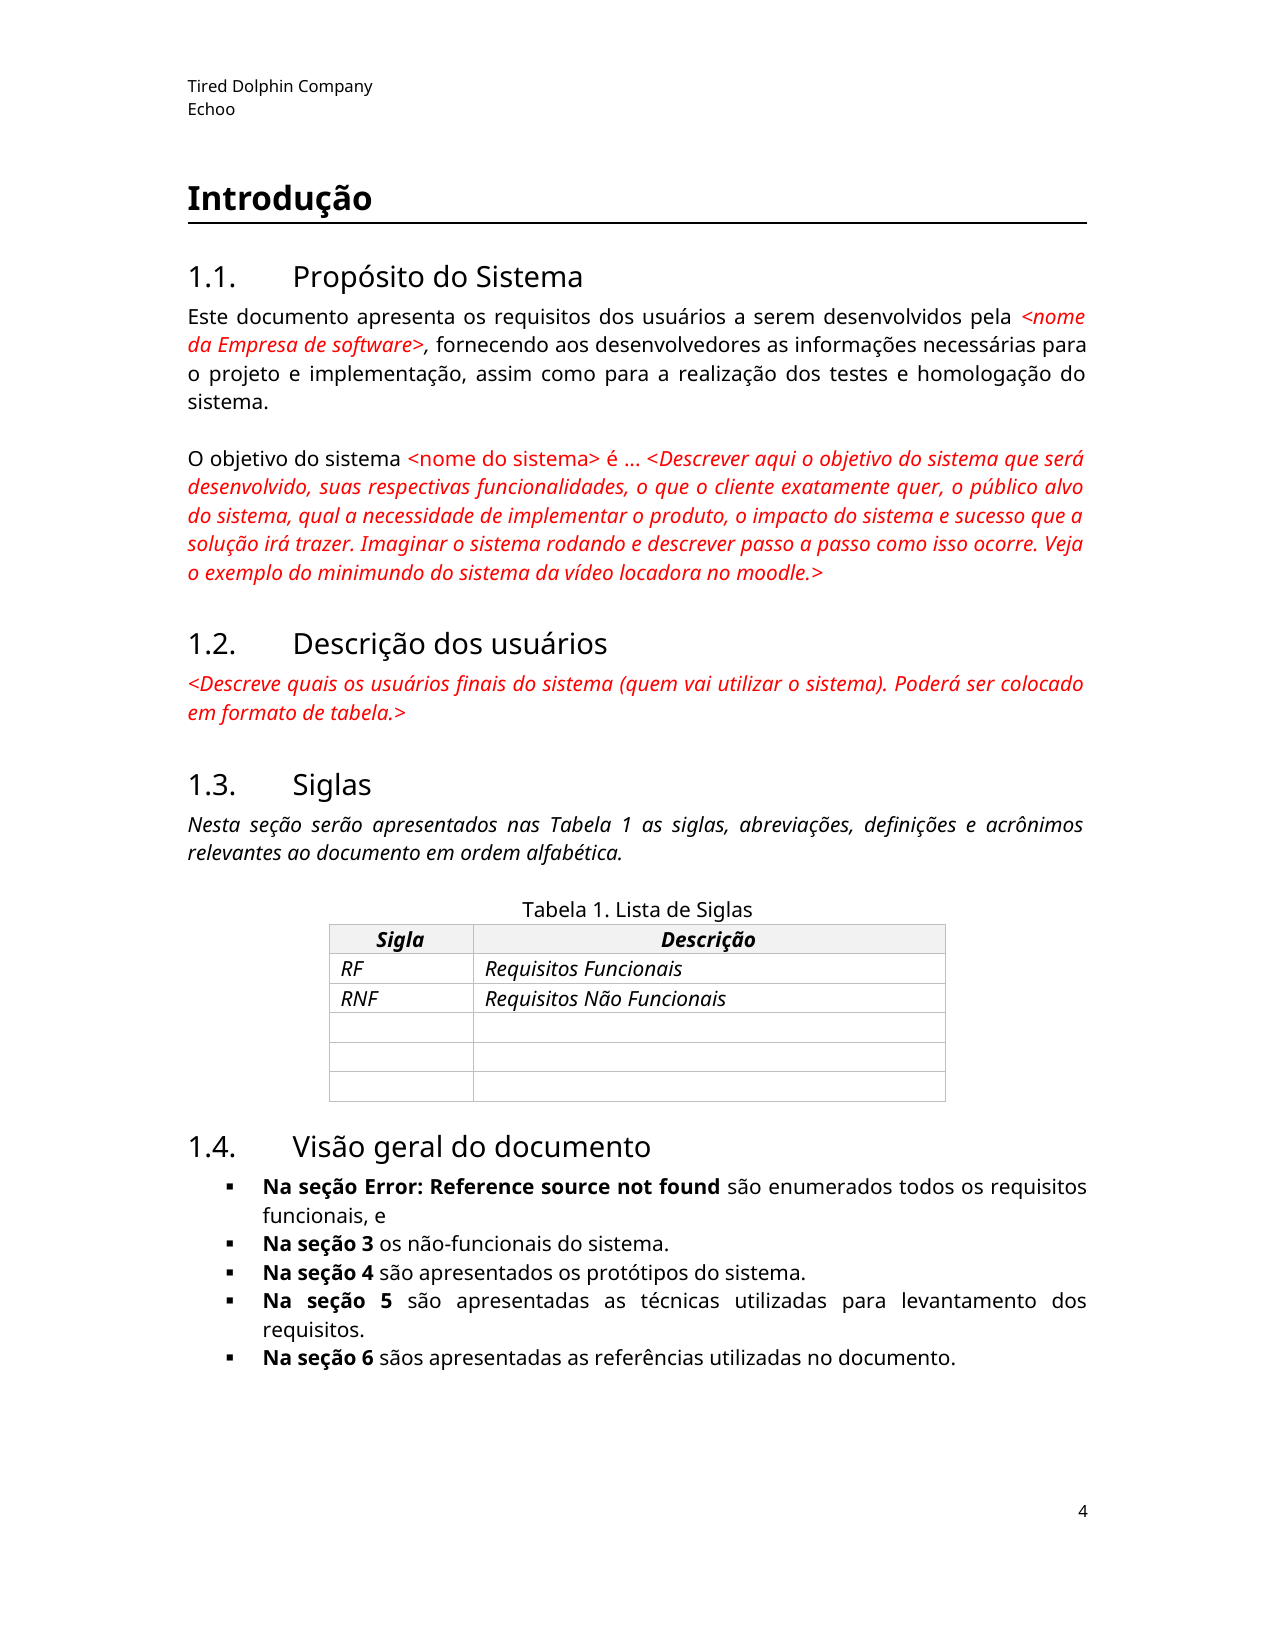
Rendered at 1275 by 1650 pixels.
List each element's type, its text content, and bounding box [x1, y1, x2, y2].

table_cell RF [330, 954, 473, 983]
table_cell RNF [330, 984, 473, 1012]
table_cell Requisitos Não Funcionais [474, 984, 945, 1012]
table_cell [474, 1013, 945, 1042]
subtitle Descrição dos usuários [187, 624, 1087, 663]
list Na seção 6 sãos apresentadas as referências utilizadas no documento. [225, 1343, 1087, 1372]
text Este documento apresenta os requisitos dos usuários a serem desenvolvidos pela <nome da Empresa de software>, fornecendo aos desenvolvedores as informações necessárias para o projeto e implementação, assim como para a realização dos testes e homologação do sistema. [187, 302, 1087, 416]
text <Descreve quais os usuários finais do sistema (quem vai utilizar o sistema). Poderá ser colocado em formato de tabela.> [187, 669, 1087, 726]
subtitle Propósito do Sistema [187, 256, 1087, 296]
table_cell [330, 1043, 473, 1071]
table_cell [474, 1043, 945, 1071]
table_header Sigla [330, 925, 473, 953]
text Nesta seção serão apresentados nas Tabela 1 as siglas, abreviações, definições e acrônimos relevantes ao documento em ordem alfabética. [187, 810, 1087, 867]
table_cell [330, 1072, 473, 1101]
subtitle Introdução [187, 175, 1087, 224]
table_cell Requisitos Funcionais [474, 954, 945, 983]
table_header Descrição [474, 925, 945, 953]
text Tabela 1. Lista de Siglas [187, 895, 1087, 924]
list Na seção Erro: Origem da referência não encontrada são enumerados todos os requisitos funcionais, e [225, 1172, 1087, 1229]
list Na seção 4 são apresentados os protótipos do sistema. [225, 1258, 1087, 1286]
list Na seção 3 os não-funcionais do sistema. [225, 1229, 1087, 1258]
table_cell [474, 1072, 945, 1101]
subtitle Visão geral do documento [187, 1127, 1087, 1166]
table_cell [330, 1013, 473, 1042]
list Na seção 5 são apresentadas as técnicas utilizadas para levantamento dos requisitos. [225, 1286, 1087, 1343]
subtitle Siglas [187, 764, 1087, 804]
text O objetivo do sistema <nome do sistema> é ... <Descrever aqui o objetivo do sistema que será desenvolvido, suas respectivas funcionalidades, o que o cliente exatamente quer, o público alvo do sistema, qual a necessidade de implementar o produto, o impacto do sistema e sucesso que a solução irá trazer. Imaginar o sistema rodando e descrever passo a passo como isso ocorre. Veja o exemplo do minimundo do sistema da vídeo locadora no moodle.> [187, 444, 1087, 586]
